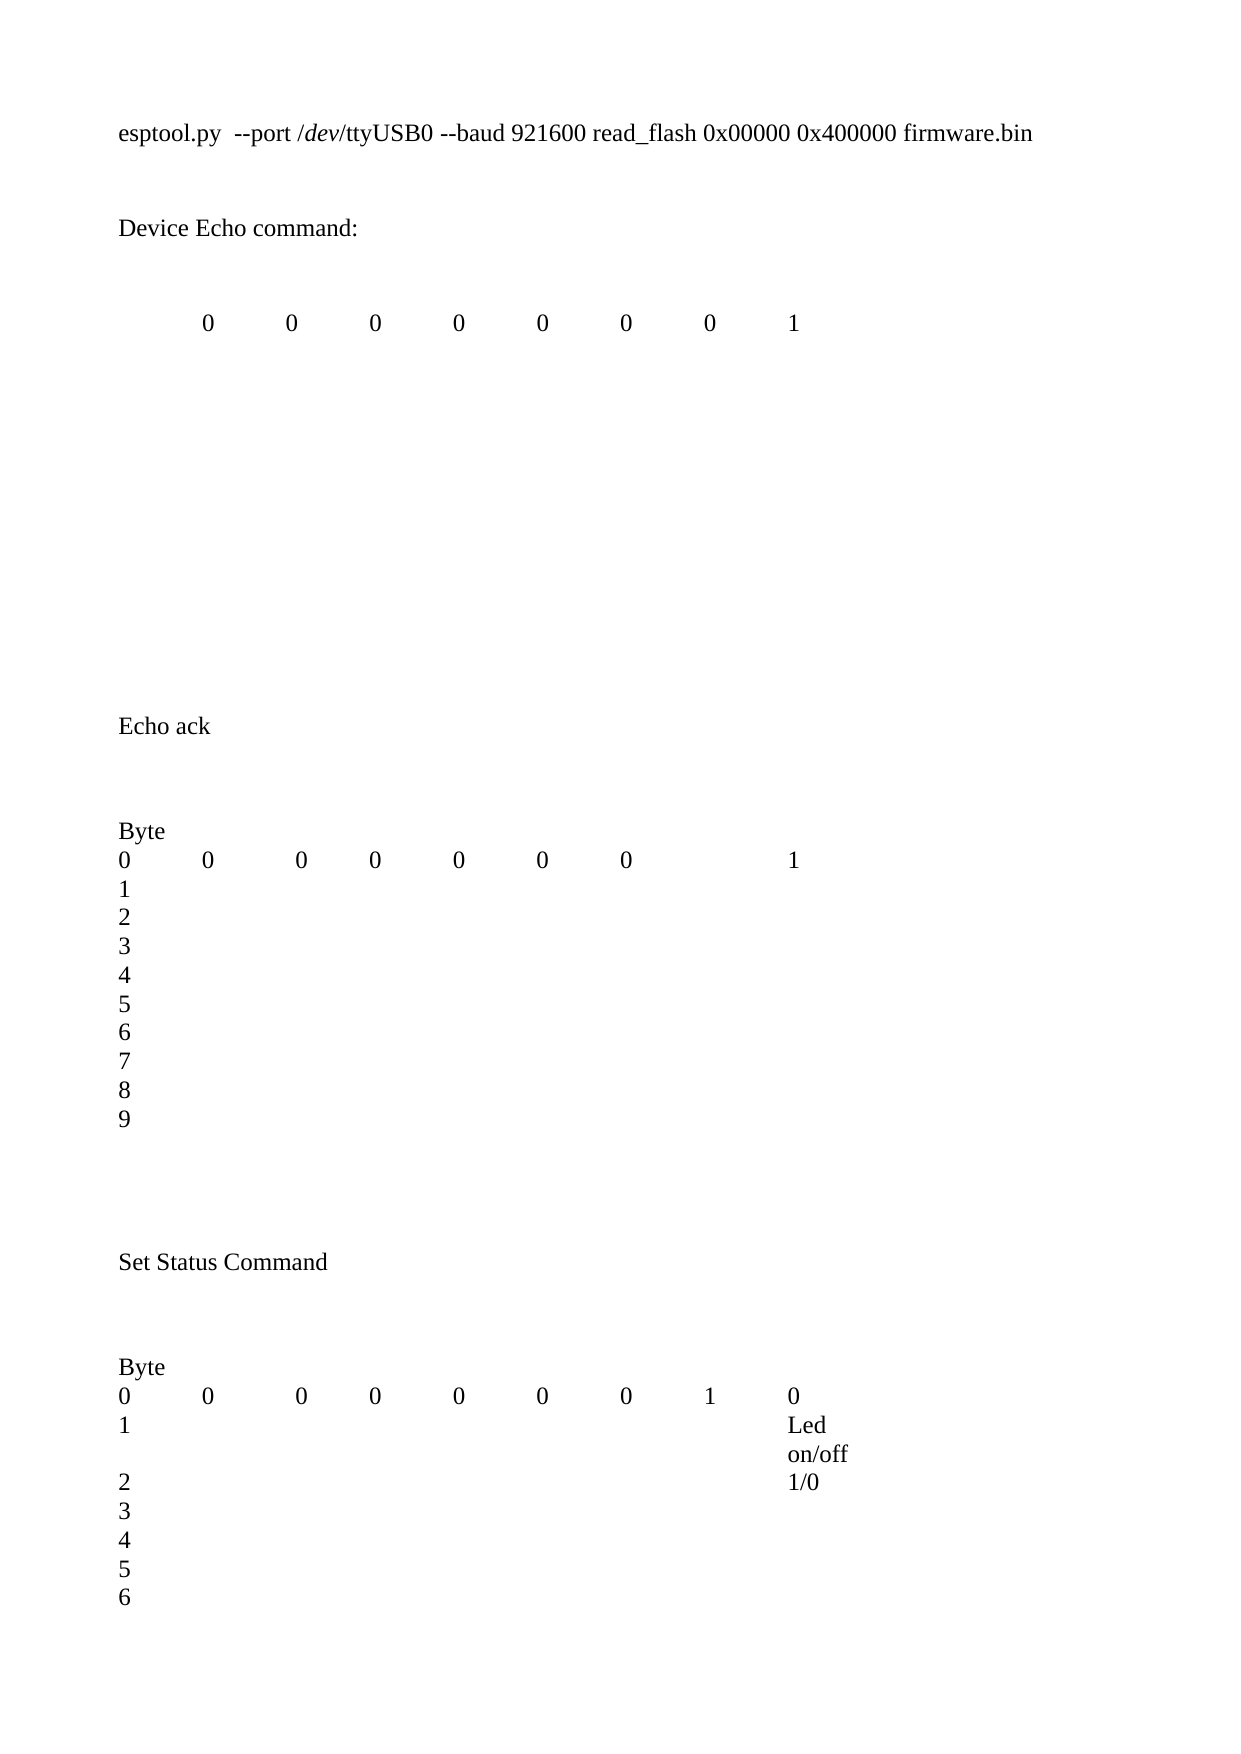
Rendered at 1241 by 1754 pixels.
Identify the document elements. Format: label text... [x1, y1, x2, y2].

table_cell [704, 989, 787, 1017]
table_cell [202, 596, 285, 625]
table_cell [202, 567, 285, 596]
table_cell [453, 931, 536, 960]
table_cell [871, 960, 954, 989]
table_cell [1038, 510, 1122, 538]
table_cell [285, 424, 369, 452]
table_cell [955, 452, 1038, 481]
table_cell [202, 874, 295, 902]
table_cell [285, 539, 369, 567]
table_cell [788, 481, 871, 510]
table_cell 0 [118, 845, 202, 874]
table_cell [202, 989, 295, 1017]
table_header 0 [620, 309, 704, 337]
table_cell [955, 903, 1038, 931]
table_cell 4 [118, 1525, 202, 1554]
table_cell [871, 1525, 954, 1554]
table_cell [955, 1133, 1038, 1161]
table_header [536, 816, 620, 845]
table_cell [787, 1133, 871, 1161]
table_cell [871, 481, 955, 510]
table_cell [787, 1075, 871, 1104]
table_header 0 [369, 309, 453, 337]
table_cell [620, 1496, 704, 1525]
table_cell [955, 395, 1038, 423]
table_header [620, 816, 704, 845]
text Device Echo command: [118, 213, 1122, 242]
table_cell [620, 366, 704, 395]
table_cell [871, 510, 955, 538]
table_header [704, 816, 787, 845]
table_cell [536, 395, 620, 423]
table_cell [871, 1496, 954, 1525]
table_cell [620, 1018, 704, 1046]
table_header 0 [453, 309, 536, 337]
table_cell [202, 1075, 295, 1104]
table_header [787, 1353, 871, 1381]
table_cell [453, 1133, 536, 1161]
table_cell [787, 989, 871, 1017]
table_cell [202, 510, 285, 538]
table_cell [620, 1410, 704, 1467]
table_cell [955, 874, 1038, 902]
table_cell [955, 481, 1038, 510]
table_cell [704, 424, 787, 452]
table_cell [202, 1046, 295, 1075]
table_cell [871, 452, 955, 481]
table_cell [620, 596, 704, 625]
table_cell [536, 539, 620, 567]
table_cell 0 [369, 1381, 453, 1410]
table_cell [1038, 960, 1122, 989]
table_cell [453, 1018, 536, 1046]
table_cell 0 [787, 1381, 871, 1410]
table_cell [704, 1410, 787, 1467]
table_cell [955, 989, 1038, 1017]
table_cell [453, 1554, 536, 1582]
table_cell 5 [118, 989, 202, 1017]
table_cell [871, 567, 955, 596]
table_cell [1038, 567, 1122, 596]
table_cell [704, 874, 787, 902]
table_cell [1038, 452, 1122, 481]
table_cell [295, 1046, 369, 1075]
table_cell [536, 424, 620, 452]
table_cell [369, 567, 453, 596]
table_cell [788, 395, 871, 423]
table_cell [1038, 931, 1122, 960]
table_cell [536, 931, 620, 960]
table_cell [788, 510, 871, 538]
table_cell [1038, 596, 1122, 625]
text Echo ack [118, 711, 1122, 740]
table_cell [369, 366, 453, 395]
table_cell [871, 1554, 954, 1582]
table_cell [285, 481, 369, 510]
table_cell 3 [118, 1496, 202, 1525]
table_cell [202, 337, 285, 366]
table_cell 0 [453, 845, 536, 874]
table_cell [955, 1075, 1038, 1104]
table_cell [536, 337, 620, 366]
table_cell [788, 596, 871, 625]
table_cell [536, 366, 620, 395]
table_cell [704, 1468, 787, 1496]
table_cell [285, 510, 369, 538]
table_cell [871, 1410, 954, 1467]
table_cell [285, 366, 369, 395]
table_cell [787, 1583, 871, 1611]
table_cell [620, 424, 704, 452]
table_cell [955, 510, 1038, 538]
table_cell [118, 395, 202, 423]
table_cell [955, 539, 1038, 567]
table_cell 5 [118, 1554, 202, 1582]
table_cell [202, 1496, 295, 1525]
table_cell [453, 1468, 536, 1496]
table_cell [369, 481, 453, 510]
table_cell [704, 596, 787, 625]
table_cell [536, 903, 620, 931]
table_cell [453, 903, 536, 931]
table_cell [704, 481, 787, 510]
text esptool.py --port /dev/ttyUSB0 --baud 921600 read_flash 0x00000 0x400000 firmware.bin [118, 118, 1122, 147]
table_cell 7 [118, 1046, 202, 1075]
table_cell 0 [118, 1381, 202, 1410]
table_cell [620, 452, 704, 481]
table_cell [1038, 1133, 1122, 1161]
table_cell [788, 366, 871, 395]
table_cell [704, 1496, 787, 1525]
table_cell [202, 1468, 295, 1496]
table_cell [871, 903, 954, 931]
table_cell [369, 903, 453, 931]
table_cell [369, 424, 453, 452]
table_cell [955, 1046, 1038, 1075]
table_cell [295, 1496, 369, 1525]
table_cell [285, 395, 369, 423]
table_cell [1038, 1381, 1122, 1410]
table_cell [955, 1554, 1038, 1582]
table_cell [453, 596, 536, 625]
table_cell [955, 596, 1038, 625]
table_cell [955, 931, 1038, 960]
table_cell [536, 625, 620, 653]
table_cell [369, 1075, 453, 1104]
table_cell 1/0 [787, 1468, 871, 1496]
table_cell [369, 452, 453, 481]
table_cell [295, 1133, 369, 1161]
table_cell [620, 1583, 704, 1611]
table_cell [369, 1018, 453, 1046]
table_cell [295, 1075, 369, 1104]
table_cell [704, 1133, 787, 1161]
table_cell [536, 1104, 620, 1132]
table_cell [295, 903, 369, 931]
table_cell [295, 1554, 369, 1582]
table_cell [536, 1075, 620, 1104]
table_cell [536, 510, 620, 538]
table_cell [955, 567, 1038, 596]
table_cell 9 [118, 1104, 202, 1132]
table_cell [453, 452, 536, 481]
table_cell [955, 1525, 1038, 1554]
table_header Byte [118, 816, 202, 845]
table_cell [620, 1525, 704, 1554]
table_cell [955, 337, 1038, 366]
table_cell [369, 1583, 453, 1611]
table_cell [1038, 481, 1122, 510]
table_header [536, 1353, 620, 1381]
table_cell [202, 539, 285, 567]
table_cell [871, 1381, 954, 1410]
table_cell [453, 481, 536, 510]
table_cell [1038, 845, 1122, 874]
table_cell 0 [202, 1381, 295, 1410]
table_cell [118, 366, 202, 395]
table_cell [202, 424, 285, 452]
table_cell [1038, 337, 1122, 366]
table_cell [704, 510, 787, 538]
table_cell [704, 395, 787, 423]
table_cell [453, 874, 536, 902]
table_cell [955, 1104, 1038, 1132]
table_cell [788, 424, 871, 452]
table_cell [787, 874, 871, 902]
table_cell [871, 424, 955, 452]
table_cell [369, 625, 453, 653]
table_cell [295, 989, 369, 1017]
table_cell [1038, 903, 1122, 931]
table_cell [536, 452, 620, 481]
table_cell [118, 452, 202, 481]
table_cell [1038, 1496, 1122, 1525]
table_cell [871, 989, 954, 1017]
table_cell [704, 539, 787, 567]
table_cell [369, 337, 453, 366]
table_cell [1038, 989, 1122, 1017]
table_cell [453, 960, 536, 989]
table_cell 1 [787, 845, 871, 874]
table_cell [202, 960, 295, 989]
table_header [955, 309, 1038, 337]
table_cell [453, 539, 536, 567]
table_cell [536, 1554, 620, 1582]
table_cell [536, 481, 620, 510]
table_cell [704, 931, 787, 960]
table_cell 0 [369, 845, 453, 874]
table_cell 0 [295, 1381, 369, 1410]
table_cell [1038, 625, 1122, 653]
table_cell [295, 1525, 369, 1554]
table_header [871, 309, 955, 337]
table_cell [536, 596, 620, 625]
table_cell [620, 1554, 704, 1582]
table_cell [704, 845, 787, 874]
table_cell [369, 1104, 453, 1132]
table_cell 1 [118, 874, 202, 902]
table_cell [620, 874, 704, 902]
table_cell [1038, 1583, 1122, 1611]
table_cell [536, 960, 620, 989]
table_cell [620, 960, 704, 989]
table_cell [871, 1046, 954, 1075]
table_cell [620, 567, 704, 596]
table_header [871, 816, 954, 845]
table_cell [118, 510, 202, 538]
table_cell [1038, 1410, 1122, 1467]
table_cell [453, 1104, 536, 1132]
table_cell 4 [118, 960, 202, 989]
table_cell [1038, 1104, 1122, 1132]
table_cell [1038, 1554, 1122, 1582]
table_cell [202, 366, 285, 395]
table_cell [620, 1046, 704, 1075]
table_cell [871, 845, 954, 874]
table_cell [295, 874, 369, 902]
table_cell [620, 1468, 704, 1496]
table_cell [285, 452, 369, 481]
table_cell [704, 1046, 787, 1075]
table_cell [787, 1104, 871, 1132]
table_cell [871, 366, 955, 395]
table_cell [285, 625, 369, 653]
table_cell [704, 903, 787, 931]
table_cell [1038, 395, 1122, 423]
table_cell 0 [536, 845, 620, 874]
table_cell [453, 1410, 536, 1467]
table_cell [1038, 1525, 1122, 1554]
table_cell [1038, 874, 1122, 902]
table_cell [1038, 1075, 1122, 1104]
table_cell [118, 424, 202, 452]
table_cell [536, 1046, 620, 1075]
table_cell 0 [620, 845, 704, 874]
table_header [118, 309, 202, 337]
table_cell [453, 1525, 536, 1554]
table_cell 2 [118, 903, 202, 931]
table_cell 8 [118, 1075, 202, 1104]
table_cell 0 [295, 845, 369, 874]
table_cell [536, 1410, 620, 1467]
table_cell [787, 931, 871, 960]
table_cell [620, 903, 704, 931]
table_cell [369, 1468, 453, 1496]
table_cell [536, 1583, 620, 1611]
table_cell [1038, 424, 1122, 452]
table_cell [369, 1525, 453, 1554]
table_cell [202, 1018, 295, 1046]
table_cell [369, 596, 453, 625]
table_cell [871, 1104, 954, 1132]
table_cell [787, 1046, 871, 1075]
table_cell [871, 1133, 954, 1161]
table_cell [369, 1133, 453, 1161]
table_cell [536, 1525, 620, 1554]
table_cell [704, 960, 787, 989]
table_cell [620, 539, 704, 567]
table_cell [202, 1410, 295, 1467]
table_cell [118, 1133, 202, 1161]
table_cell [118, 567, 202, 596]
table_cell [788, 625, 871, 653]
table_cell [1038, 366, 1122, 395]
table_cell Led on/off [787, 1410, 871, 1467]
table_header Byte [118, 1353, 202, 1381]
table_cell [871, 337, 955, 366]
table_cell [295, 931, 369, 960]
table_cell [118, 481, 202, 510]
table_cell [295, 960, 369, 989]
table_cell [369, 931, 453, 960]
table_cell [871, 1018, 954, 1046]
table_cell [295, 1468, 369, 1496]
table_cell [704, 625, 787, 653]
table_header 0 [285, 309, 369, 337]
table_cell [955, 424, 1038, 452]
table_cell [871, 539, 955, 567]
table_cell 0 [202, 845, 295, 874]
table_cell [453, 1496, 536, 1525]
table_cell [369, 989, 453, 1017]
table_cell [118, 596, 202, 625]
table_header 1 [788, 309, 871, 337]
table_cell 0 [620, 1381, 704, 1410]
table_header 0 [202, 309, 285, 337]
table_cell [369, 1410, 453, 1467]
table_cell [704, 366, 787, 395]
table_cell [871, 596, 955, 625]
table_cell [704, 1525, 787, 1554]
table_cell [369, 960, 453, 989]
table_header [871, 1353, 954, 1381]
table_cell [620, 481, 704, 510]
table_cell [295, 1018, 369, 1046]
table_cell [536, 1133, 620, 1161]
table_cell [453, 1046, 536, 1075]
table_cell [453, 989, 536, 1017]
table_cell [620, 395, 704, 423]
table_cell [955, 366, 1038, 395]
table_cell [202, 1104, 295, 1132]
table_cell 0 [453, 1381, 536, 1410]
table_cell [955, 625, 1038, 653]
table_cell [536, 989, 620, 1017]
text Set Status Command [118, 1247, 1122, 1276]
table_cell [1038, 1468, 1122, 1496]
table_cell [704, 567, 787, 596]
table_cell [955, 1410, 1038, 1467]
table_cell [620, 931, 704, 960]
table_cell [536, 1468, 620, 1496]
table_cell [787, 903, 871, 931]
table_cell 1 [118, 1410, 202, 1467]
table_cell [202, 481, 285, 510]
table_cell [787, 1496, 871, 1525]
table_cell [453, 395, 536, 423]
table_cell [369, 1554, 453, 1582]
table_header [1038, 816, 1122, 845]
table_cell [369, 1046, 453, 1075]
table_header 0 [704, 309, 787, 337]
table_cell 6 [118, 1018, 202, 1046]
table_cell [788, 539, 871, 567]
table_cell [788, 452, 871, 481]
table_header [295, 1353, 369, 1381]
table_cell [955, 1381, 1038, 1410]
table_cell [536, 1496, 620, 1525]
table_cell [202, 1554, 295, 1582]
table_cell [620, 510, 704, 538]
table_cell [955, 845, 1038, 874]
table_cell [202, 1583, 295, 1611]
table_cell [788, 567, 871, 596]
table_cell [787, 1018, 871, 1046]
table_cell [202, 625, 285, 653]
table_cell [453, 567, 536, 596]
table_cell [704, 1018, 787, 1046]
table_cell 2 [118, 1468, 202, 1496]
table_cell 6 [118, 1583, 202, 1611]
table_cell [787, 1554, 871, 1582]
table_header [453, 816, 536, 845]
table_cell [453, 510, 536, 538]
table_cell [787, 1525, 871, 1554]
table_cell [369, 539, 453, 567]
table_cell [453, 366, 536, 395]
table_cell [202, 1525, 295, 1554]
table_header [787, 816, 871, 845]
table_header [955, 1353, 1038, 1381]
table_header [369, 816, 453, 845]
table_cell [620, 337, 704, 366]
table_cell [1038, 1018, 1122, 1046]
table_cell [955, 1496, 1038, 1525]
table_header [202, 1353, 295, 1381]
table_cell [1038, 539, 1122, 567]
table_cell [620, 1133, 704, 1161]
table_cell 1 [704, 1381, 787, 1410]
table_cell [118, 337, 202, 366]
table_cell [369, 510, 453, 538]
table_cell [620, 1075, 704, 1104]
table_cell [202, 931, 295, 960]
table_cell [620, 1104, 704, 1132]
table_cell [704, 1554, 787, 1582]
table_header [369, 1353, 453, 1381]
table_cell [536, 1018, 620, 1046]
table_header [1038, 1353, 1122, 1381]
table_cell [536, 567, 620, 596]
table_header 0 [536, 309, 620, 337]
table_cell [620, 625, 704, 653]
table_cell [704, 337, 787, 366]
table_cell [704, 1104, 787, 1132]
table_cell [704, 1583, 787, 1611]
table_cell [871, 874, 954, 902]
table_cell [871, 625, 955, 653]
table_cell [295, 1410, 369, 1467]
table_cell [202, 395, 285, 423]
table_cell [620, 989, 704, 1017]
table_cell [285, 337, 369, 366]
table_cell [453, 625, 536, 653]
table_cell [1038, 1046, 1122, 1075]
table_header [955, 816, 1038, 845]
table_cell [704, 452, 787, 481]
table_header [620, 1353, 704, 1381]
table_cell [536, 874, 620, 902]
table_cell [285, 596, 369, 625]
table_cell [955, 1018, 1038, 1046]
table_header [202, 816, 295, 845]
table_cell [295, 1583, 369, 1611]
table_cell [871, 1583, 954, 1611]
table_cell [202, 903, 295, 931]
table_cell [118, 539, 202, 567]
table_cell [453, 1583, 536, 1611]
table_cell 3 [118, 931, 202, 960]
table_cell [955, 960, 1038, 989]
table_cell [295, 1104, 369, 1132]
table_cell [202, 452, 285, 481]
table_cell [285, 567, 369, 596]
table_header [295, 816, 369, 845]
table_cell [369, 395, 453, 423]
table_cell [955, 1583, 1038, 1611]
table_cell [453, 1075, 536, 1104]
table_cell [871, 931, 954, 960]
table_header [453, 1353, 536, 1381]
table_cell [871, 1468, 954, 1496]
table_cell [453, 337, 536, 366]
table_cell [787, 960, 871, 989]
table_cell [871, 395, 955, 423]
table_cell [704, 1075, 787, 1104]
table_cell [955, 1468, 1038, 1496]
table_cell [453, 424, 536, 452]
table_header [1038, 309, 1122, 337]
table_cell [369, 874, 453, 902]
table_cell [369, 1496, 453, 1525]
table_cell [118, 625, 202, 653]
table_cell [788, 337, 871, 366]
table_header [704, 1353, 787, 1381]
table_cell [871, 1075, 954, 1104]
table_cell 0 [536, 1381, 620, 1410]
table_cell [202, 1133, 295, 1161]
